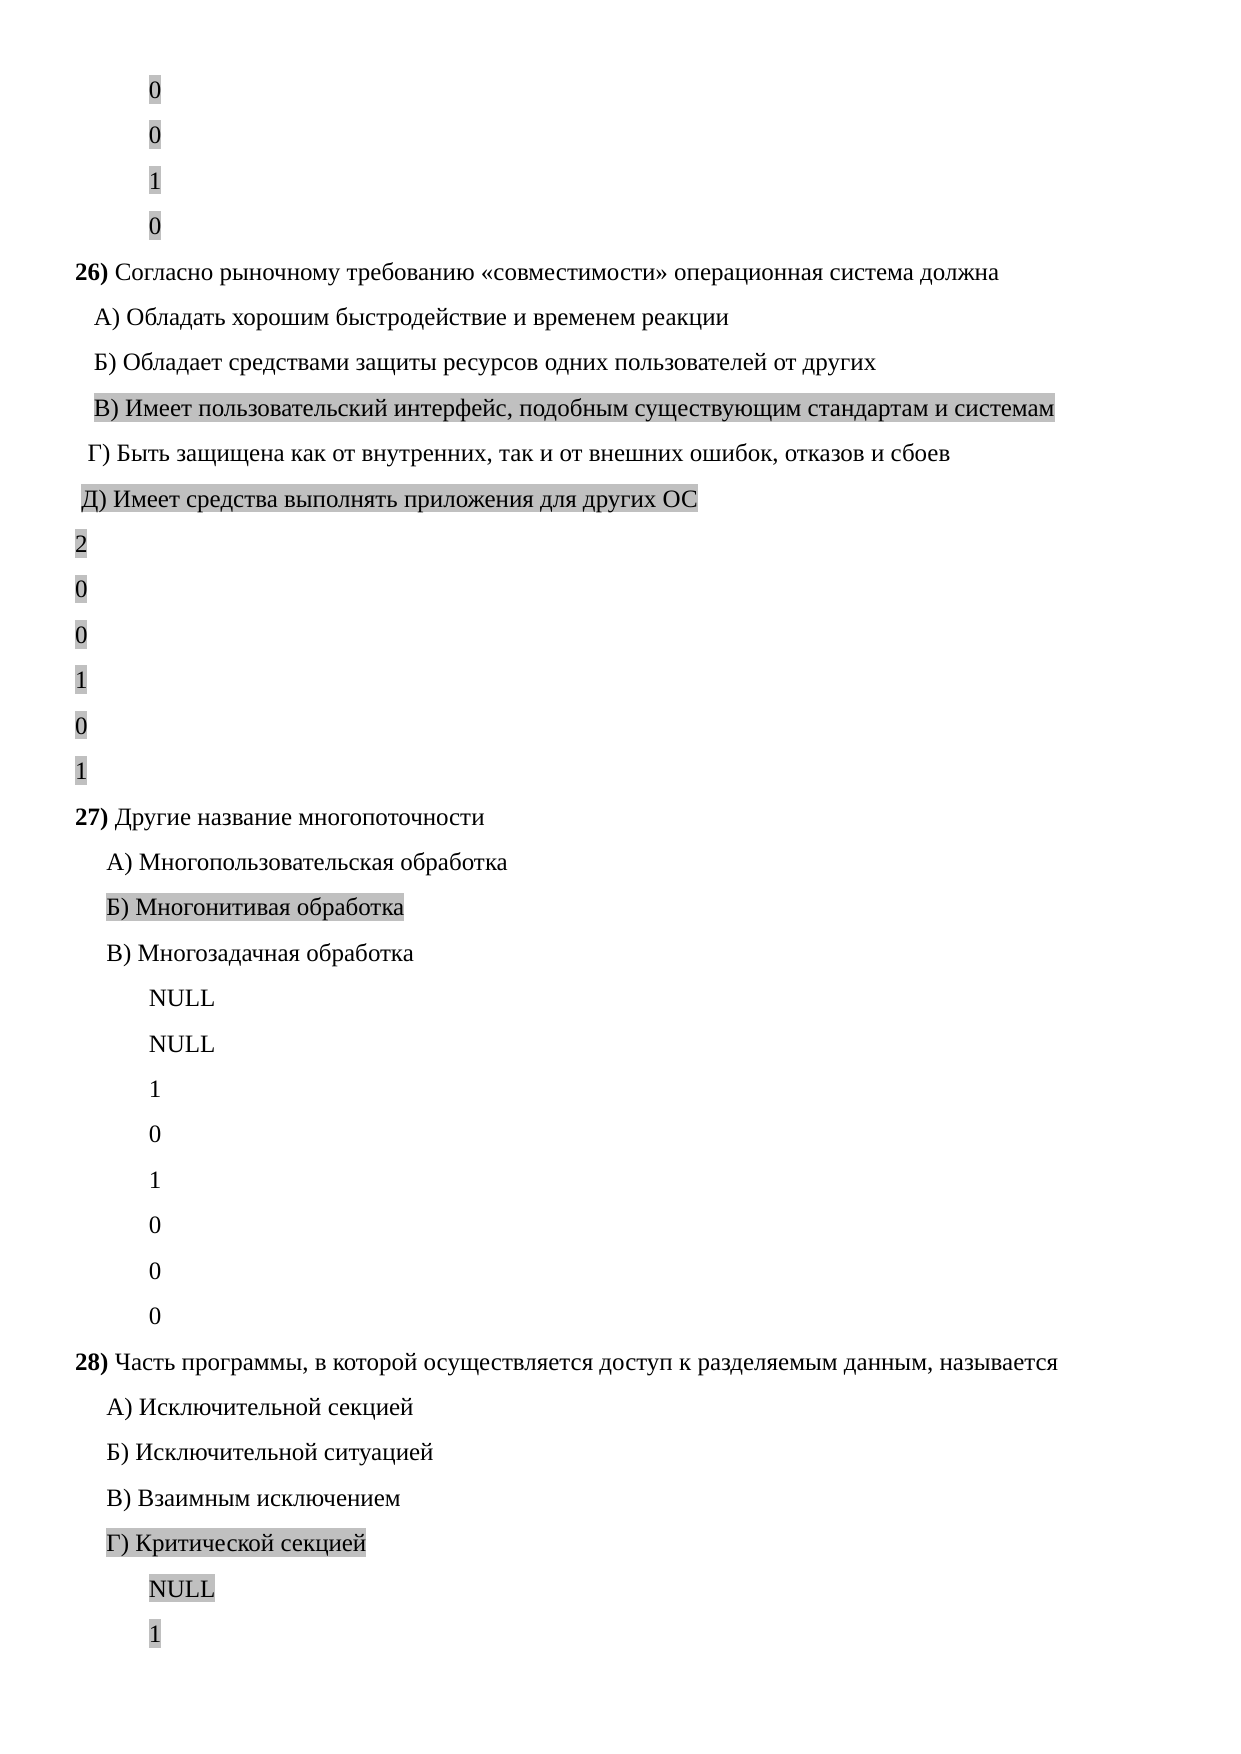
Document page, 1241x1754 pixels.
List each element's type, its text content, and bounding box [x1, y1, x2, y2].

text NULL [149, 983, 1165, 1012]
text Б) Многонитивая обработка [75, 892, 1165, 921]
text 0 [75, 620, 1165, 649]
text А) Многопользовательская обработка [75, 847, 1165, 876]
text 0 [149, 1301, 1165, 1330]
text NULL [149, 1574, 1165, 1602]
text 1 [149, 1074, 1165, 1103]
text В) Многозадачная обработка [75, 938, 1165, 967]
text 28) Часть программы, в которой осуществляется доступ к разделяемым данным, называется [75, 1347, 1165, 1375]
text 1 [75, 665, 1165, 694]
text Б) Исключительной ситуацией [75, 1437, 1165, 1466]
text 0 [75, 574, 1165, 603]
text В) Взаимным исключением [75, 1483, 1165, 1512]
text А) Исключительной секцией [75, 1392, 1165, 1421]
text 0 [149, 211, 1165, 240]
text NULL [149, 1029, 1165, 1057]
text 0 [149, 75, 1165, 104]
text 1 [149, 1619, 1165, 1648]
text Г) Критической секцией [75, 1528, 1165, 1557]
text 1 [149, 1165, 1165, 1194]
text 2 [75, 529, 1165, 558]
text 0 [149, 1256, 1165, 1284]
text 26) Согласно рыночному требованию «совместимости» операционная система должна [75, 257, 1165, 285]
text В) Имеет пользовательский интерфейс, подобным существующим стандартам и системам [75, 393, 1165, 422]
text Д) Имеет средства выполнять приложения для других ОС [75, 484, 1165, 512]
text 1 [75, 756, 1165, 785]
text Б) Обладает средствами защиты ресурсов одних пользователей от других [75, 347, 1165, 376]
text 0 [75, 711, 1165, 739]
text 27) Другие название многопоточности [75, 802, 1165, 830]
text 0 [149, 1210, 1165, 1239]
text Г) Быть защищена как от внутренних, так и от внешних ошибок, отказов и сбоев [75, 438, 1165, 467]
text 1 [149, 166, 1165, 194]
text А) Обладать хорошим быстродействие и временем реакции [75, 302, 1165, 331]
text 0 [149, 1119, 1165, 1148]
text 0 [149, 120, 1165, 149]
